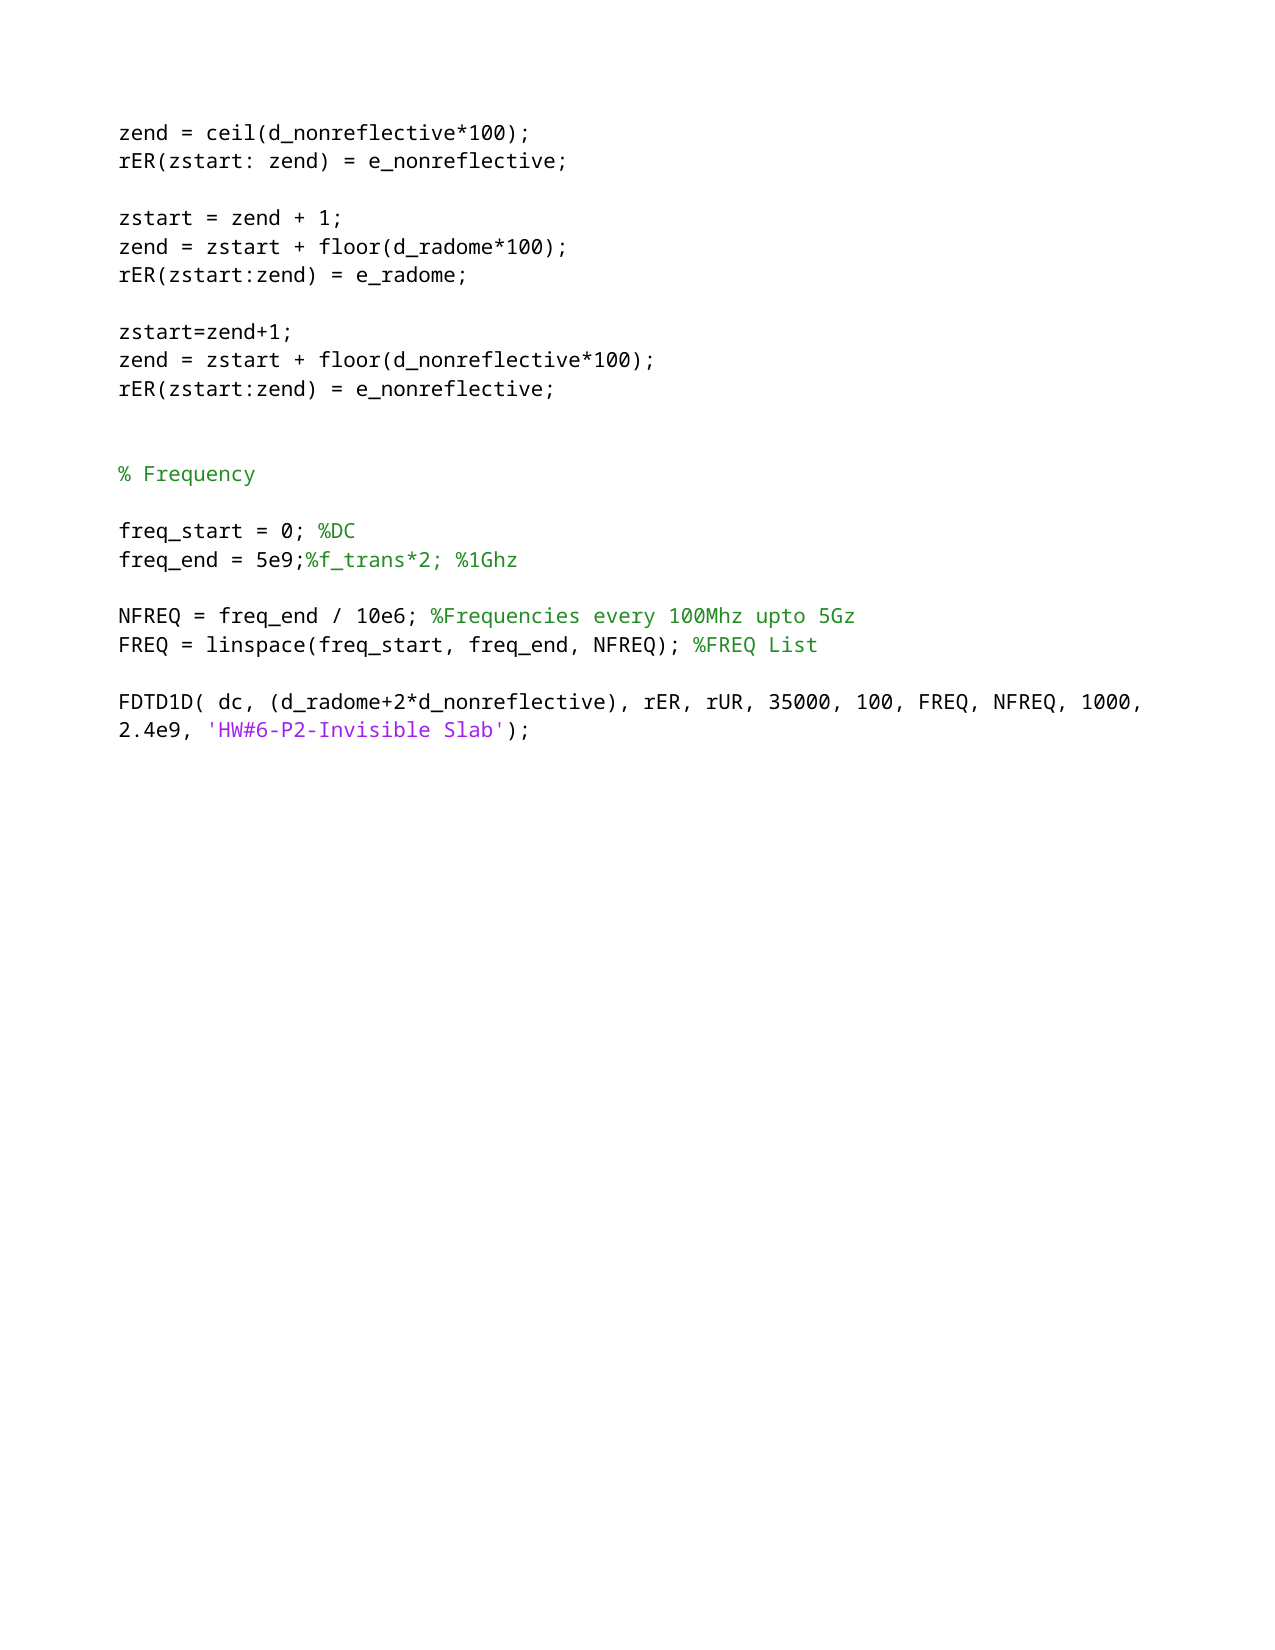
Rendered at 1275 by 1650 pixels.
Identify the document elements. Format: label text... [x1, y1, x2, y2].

text rER(zstart:zend) = e_nonreflective; [118, 374, 1157, 402]
text freq_start = 0; %DC [118, 516, 1157, 545]
text zstart=zend+1; [118, 317, 1157, 346]
text % Frequency [118, 459, 1157, 488]
text NFREQ = freq_end / 10e6; %Frequencies every 100Mhz upto 5Gz [118, 602, 1157, 630]
text zend = ceil(d_nonreflective*100); [118, 118, 1157, 147]
text zend = zstart + floor(d_radome*100); [118, 232, 1157, 260]
text rER(zstart: zend) = e_nonreflective; [118, 147, 1157, 175]
text FREQ = linspace(freq_start, freq_end, NFREQ); %FREQ List [118, 630, 1157, 658]
text freq_end = 5e9;%f_trans*2; %1Ghz [118, 545, 1157, 573]
text zend = zstart + floor(d_nonreflective*100); [118, 346, 1157, 374]
text FDTD1D( dc, (d_radome+2*d_nonreflective), rER, rUR, 35000, 100, FREQ, NFREQ, 1000, 2.4e9, 'HW#6-P2-Invisible Slab'); [118, 687, 1157, 744]
text rER(zstart:zend) = e_radome; [118, 260, 1157, 289]
text zstart = zend + 1; [118, 203, 1157, 232]
